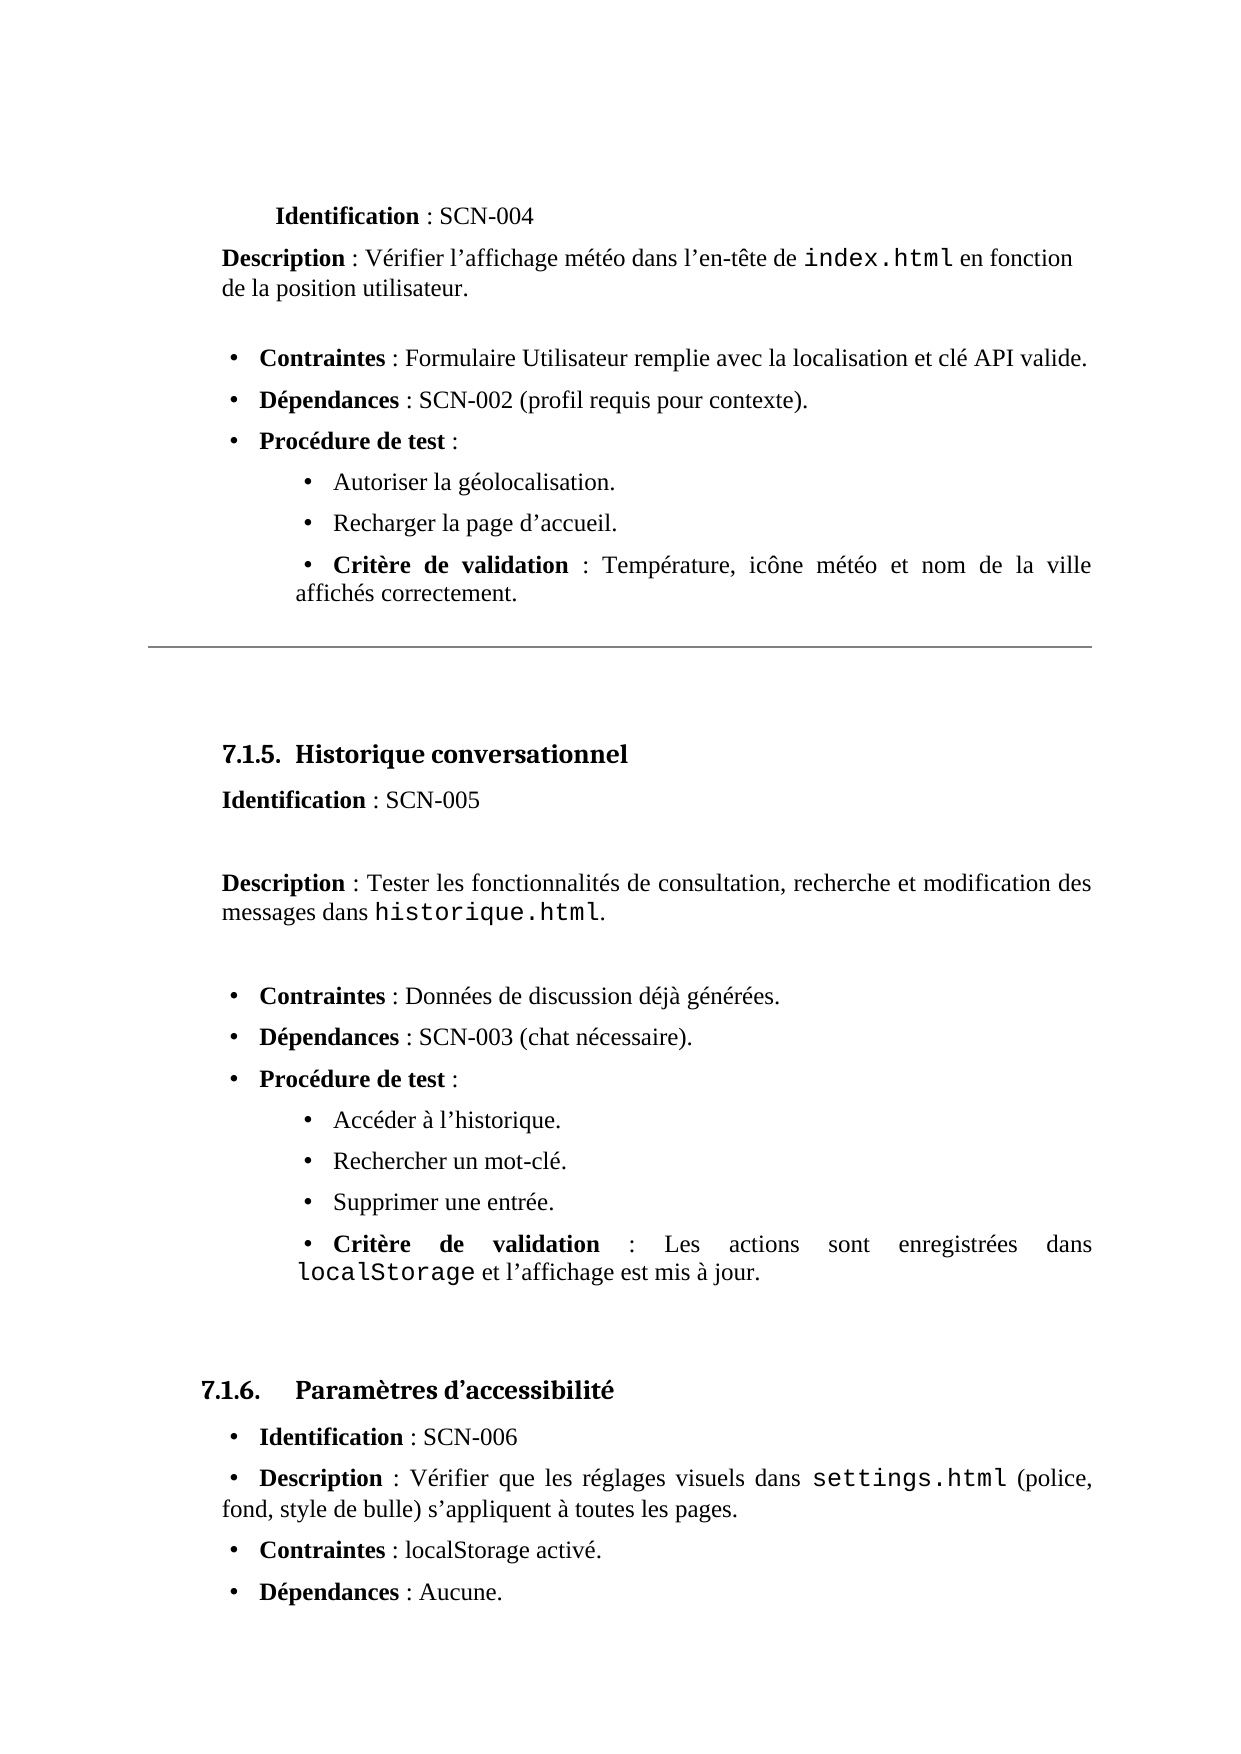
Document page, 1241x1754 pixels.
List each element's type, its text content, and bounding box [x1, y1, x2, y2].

subtitle 7.1.6. Paramètres d’accessibilité [201, 1375, 1092, 1406]
list Dépendances : SCN-002 (profil requis pour contexte). [192, 385, 1092, 413]
list Recharger la page d’accueil. [266, 508, 1092, 537]
list Procédure de test : [192, 1064, 1092, 1092]
list Supprimer une entrée. [266, 1187, 1092, 1216]
list Critère de validation : Température, icône météo et nom de la ville affichés correctement. [266, 550, 1092, 607]
list Description : Vérifier l’affichage météo dans l’en-tête de index.html en fonction de la position utilisateur. [192, 243, 1092, 331]
list Identification : SCN-005 [192, 785, 1092, 814]
list Description : Tester les fonctionnalités de consultation, recherche et modification des messages dans historique.html. [192, 868, 1092, 927]
list Dépendances : Aucune. [192, 1577, 1092, 1605]
list Contraintes : Données de discussion déjà générées. [192, 981, 1092, 1010]
list Contraintes : Formulaire Utilisateur remplie avec la localisation et clé API valide. [192, 343, 1092, 372]
subtitle Historique conversationnel [223, 739, 1092, 770]
list Contraintes : localStorage activé. [192, 1535, 1092, 1564]
list Accéder à l’historique. [266, 1105, 1092, 1134]
list Critère de validation : Les actions sont enregistrées dans localStorage et l’affichage est mis à jour. [266, 1229, 1092, 1288]
text Identification : SCN-004 [238, 201, 1092, 230]
list Rechercher un mot-clé. [266, 1146, 1092, 1175]
list Procédure de test : [192, 426, 1092, 455]
list Description : Vérifier que les réglages visuels dans settings.html (police, fond, style de bulle) s’appliquent à toutes les pages. [192, 1463, 1092, 1523]
list Autoriser la géolocalisation. [266, 467, 1092, 496]
list Dépendances : SCN-003 (chat nécessaire). [192, 1022, 1092, 1051]
list Identification : SCN-006 [192, 1422, 1092, 1451]
